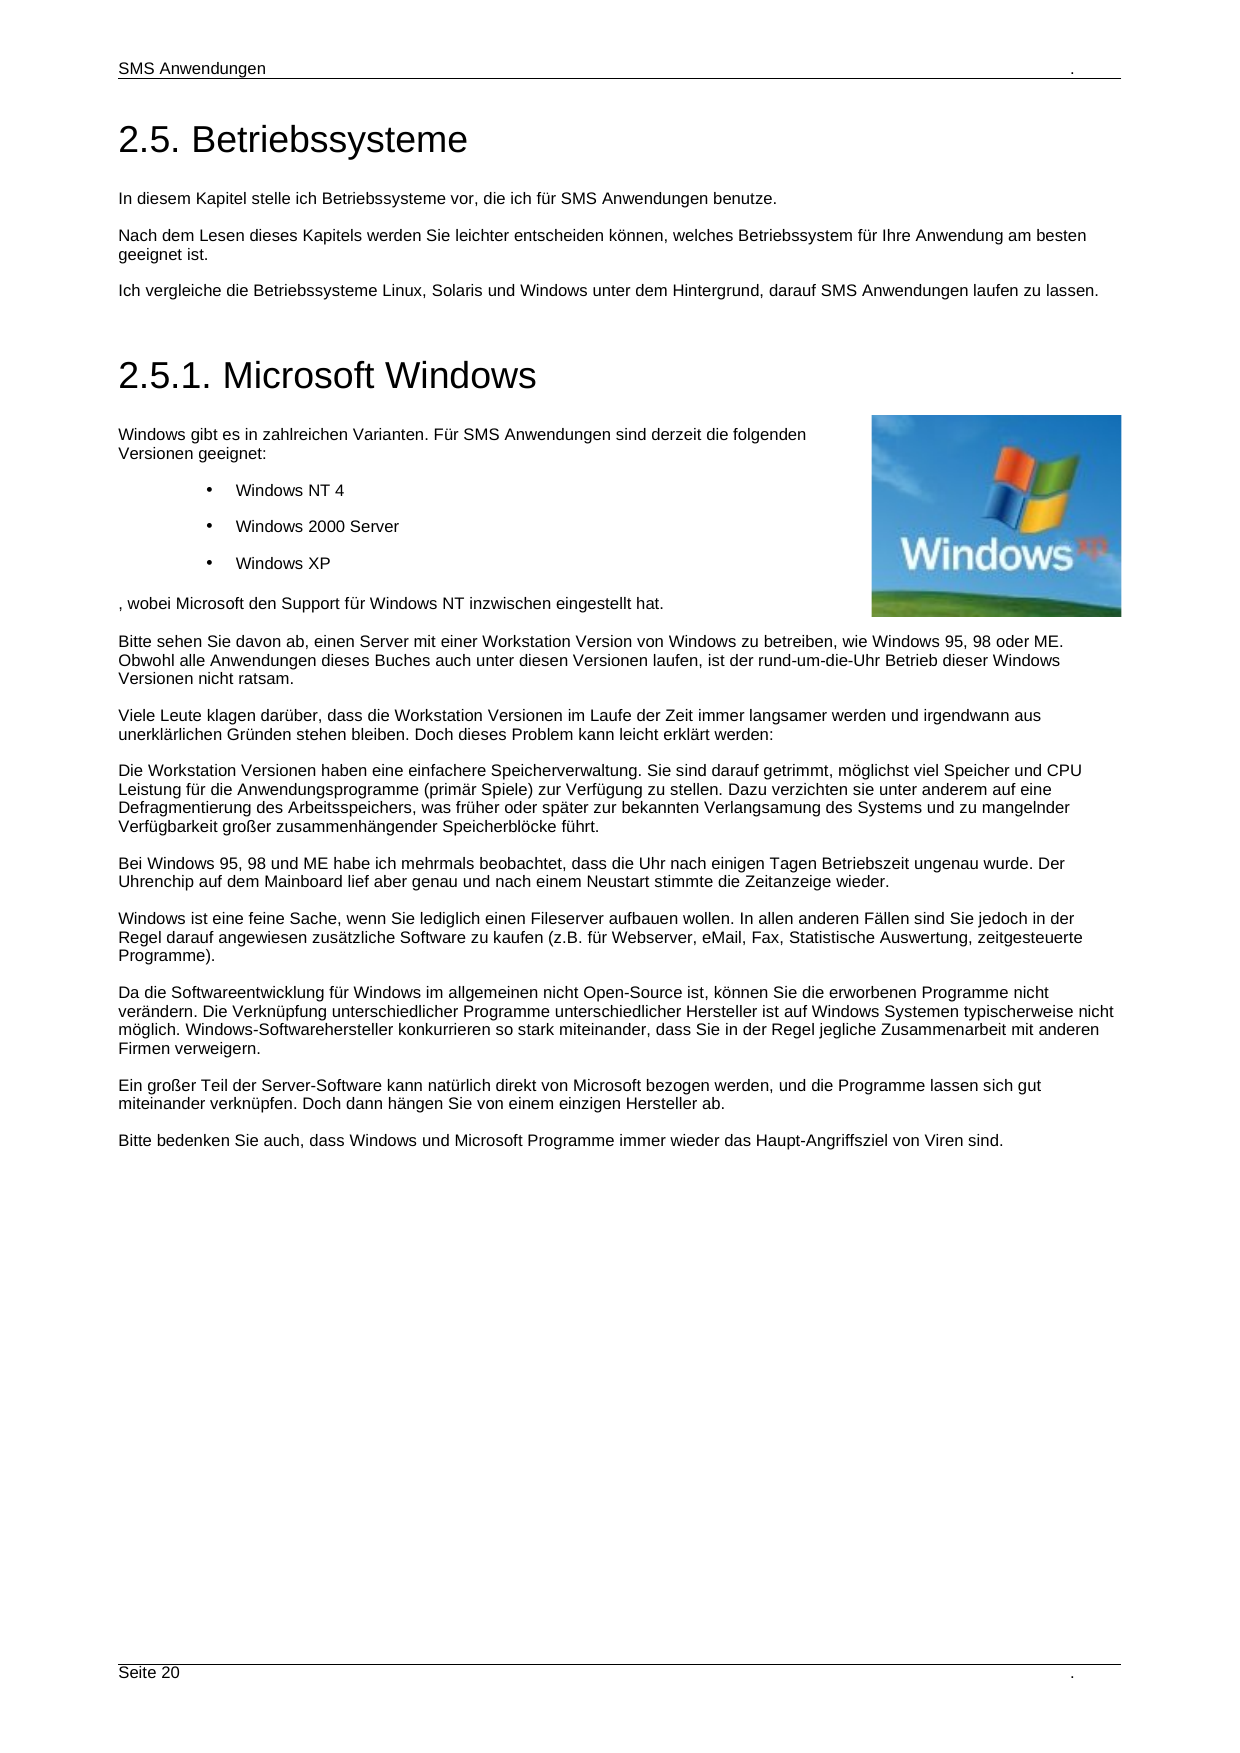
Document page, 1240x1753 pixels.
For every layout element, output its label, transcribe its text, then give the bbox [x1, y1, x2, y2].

text Ich vergleiche die Betriebssysteme Linux, Solaris und Windows unter dem Hintergrund, darauf SMS Anwendungen laufen zu lassen. [118, 281, 1121, 300]
list Windows 2000 Server [206, 518, 871, 537]
text Bei Windows 95, 98 und ME habe ich mehrmals beobachtet, dass die Uhr nach einigen Tagen Betriebszeit ungenau wurde. Der Uhrenchip auf dem Mainboard lief aber genau und nach einem Neustart stimmte die Zeitanzeige wieder. [118, 854, 1121, 891]
picture [871, 415, 1122, 617]
text Viele Leute klagen darüber, dass die Workstation Versionen im Laufe der Zeit immer langsamer werden und irgendwann aus unerklärlichen Gründen stehen bleiben. Doch dieses Problem kann leicht erklärt werden: [118, 706, 1121, 743]
list Windows XP [206, 554, 871, 574]
subtitle Betriebssysteme [118, 118, 1121, 160]
text Nach dem Lesen dieses Kapitels werden Sie leichter entscheiden können, welches Betriebssystem für Ihre Anwendung am besten geeignet ist. [118, 226, 1121, 263]
text Die Workstation Versionen haben eine einfachere Speicherverwaltung. Sie sind darauf getrimmt, möglichst viel Speicher und CPU Leistung für die Anwendungsprogramme (primär Spiele) zur Verfügung zu stellen. Dazu verzichten sie unter anderem auf eine Defragmentierung des Arbeitsspeichers, was früher oder später zur bekannten Verlangsamung des Systems und zu mangelnder Verfügbarkeit großer zusammenhängender Speicherblöcke führt. [118, 761, 1121, 836]
text Bitte bedenken Sie auch, dass Windows und Microsoft Programme immer wieder das Haupt-Angriffsziel von Viren sind. [118, 1131, 1121, 1150]
text Windows gibt es in zahlreichen Varianten. Für SMS Anwendungen sind derzeit die folgenden Versionen geeignet: [118, 426, 871, 463]
subtitle Microsoft Windows [118, 354, 1121, 396]
text , wobei Microsoft den Support für Windows NT inzwischen eingestellt hat. [118, 591, 871, 614]
text In diesem Kapitel stelle ich Betriebssysteme vor, die ich für SMS Anwendungen benutze. [118, 189, 1121, 208]
text Windows ist eine feine Sache, wenn Sie lediglich einen Fileserver aufbauen wollen. In allen anderen Fällen sind Sie jedoch in der Regel darauf angewiesen zusätzliche Software zu kaufen (z.B. für Webserver, eMail, Fax, Statistische Auswertung, zeitgesteuerte Programme). [118, 909, 1121, 965]
text Ein großer Teil der Server-Software kann natürlich direkt von Microsoft bezogen werden, und die Programme lassen sich gut miteinander verknüpfen. Doch dann hängen Sie von einem einzigen Hersteller ab. [118, 1076, 1121, 1113]
list Windows NT 4 [206, 481, 871, 500]
text Bitte sehen Sie davon ab, einen Server mit einer Workstation Version von Windows zu betreiben, wie Windows 95, 98 oder ME. Obwohl alle Anwendungen dieses Buches auch unter diesen Versionen laufen, ist der rund-um-die-Uhr Betrieb dieser Windows Versionen nicht ratsam. [118, 632, 1121, 688]
text Da die Softwareentwicklung für Windows im allgemeinen nicht Open-Source ist, können Sie die erworbenen Programme nicht verändern. Die Verknüpfung unterschiedlicher Programme unterschiedlicher Hersteller ist auf Windows Systemen typischerweise nicht möglich. Windows-Softwarehersteller konkurrieren so stark miteinander, dass Sie in der Regel jegliche Zusammenarbeit mit anderen Firmen verweigern. [118, 983, 1121, 1058]
